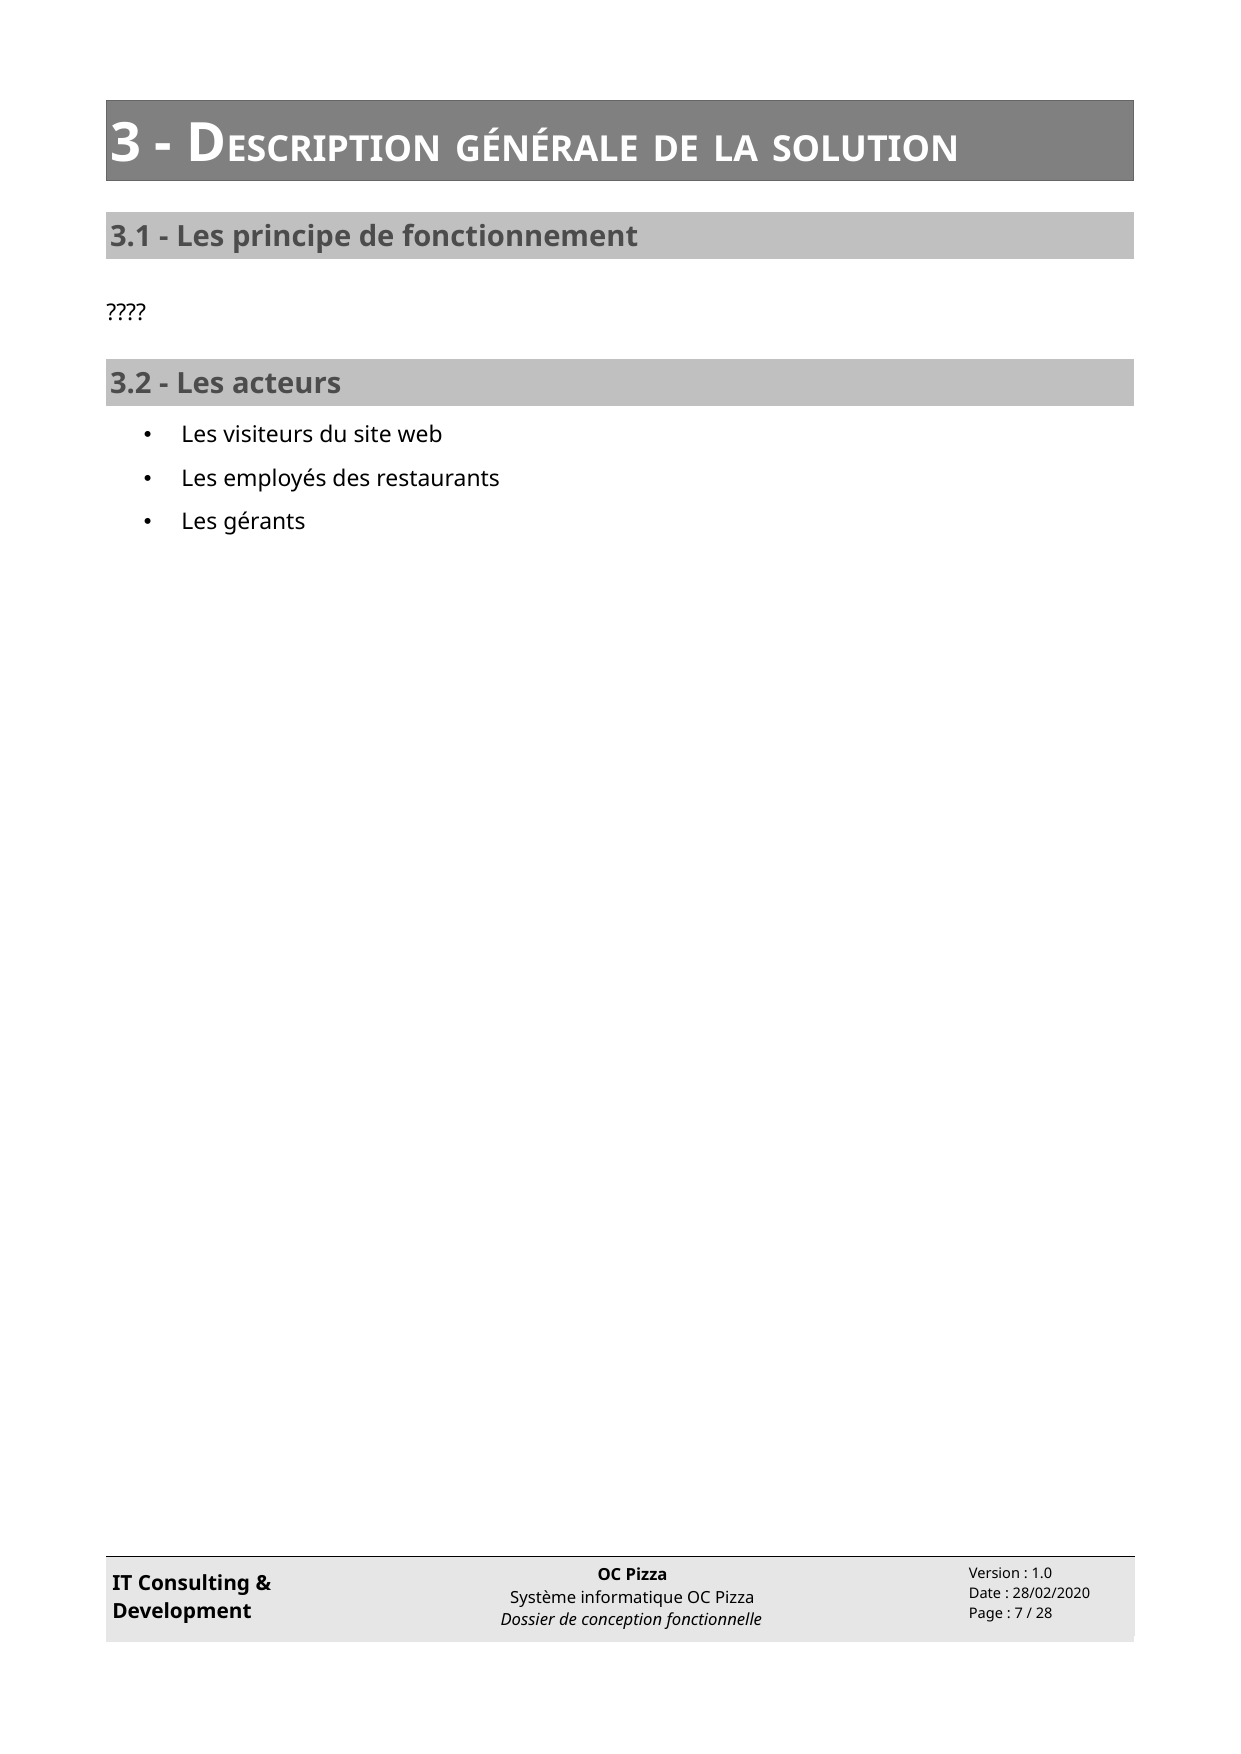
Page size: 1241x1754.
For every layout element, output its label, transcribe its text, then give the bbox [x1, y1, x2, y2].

text ???? [106, 296, 1134, 327]
list Les employés des restaurants [144, 462, 1134, 493]
list Les gérants [144, 505, 1134, 537]
subtitle Les acteurs [107, 360, 1133, 405]
list Les visiteurs du site web [144, 418, 1134, 449]
subtitle Description générale de la solution [107, 101, 1133, 180]
subtitle Les principe de fonctionnement [107, 213, 1133, 258]
